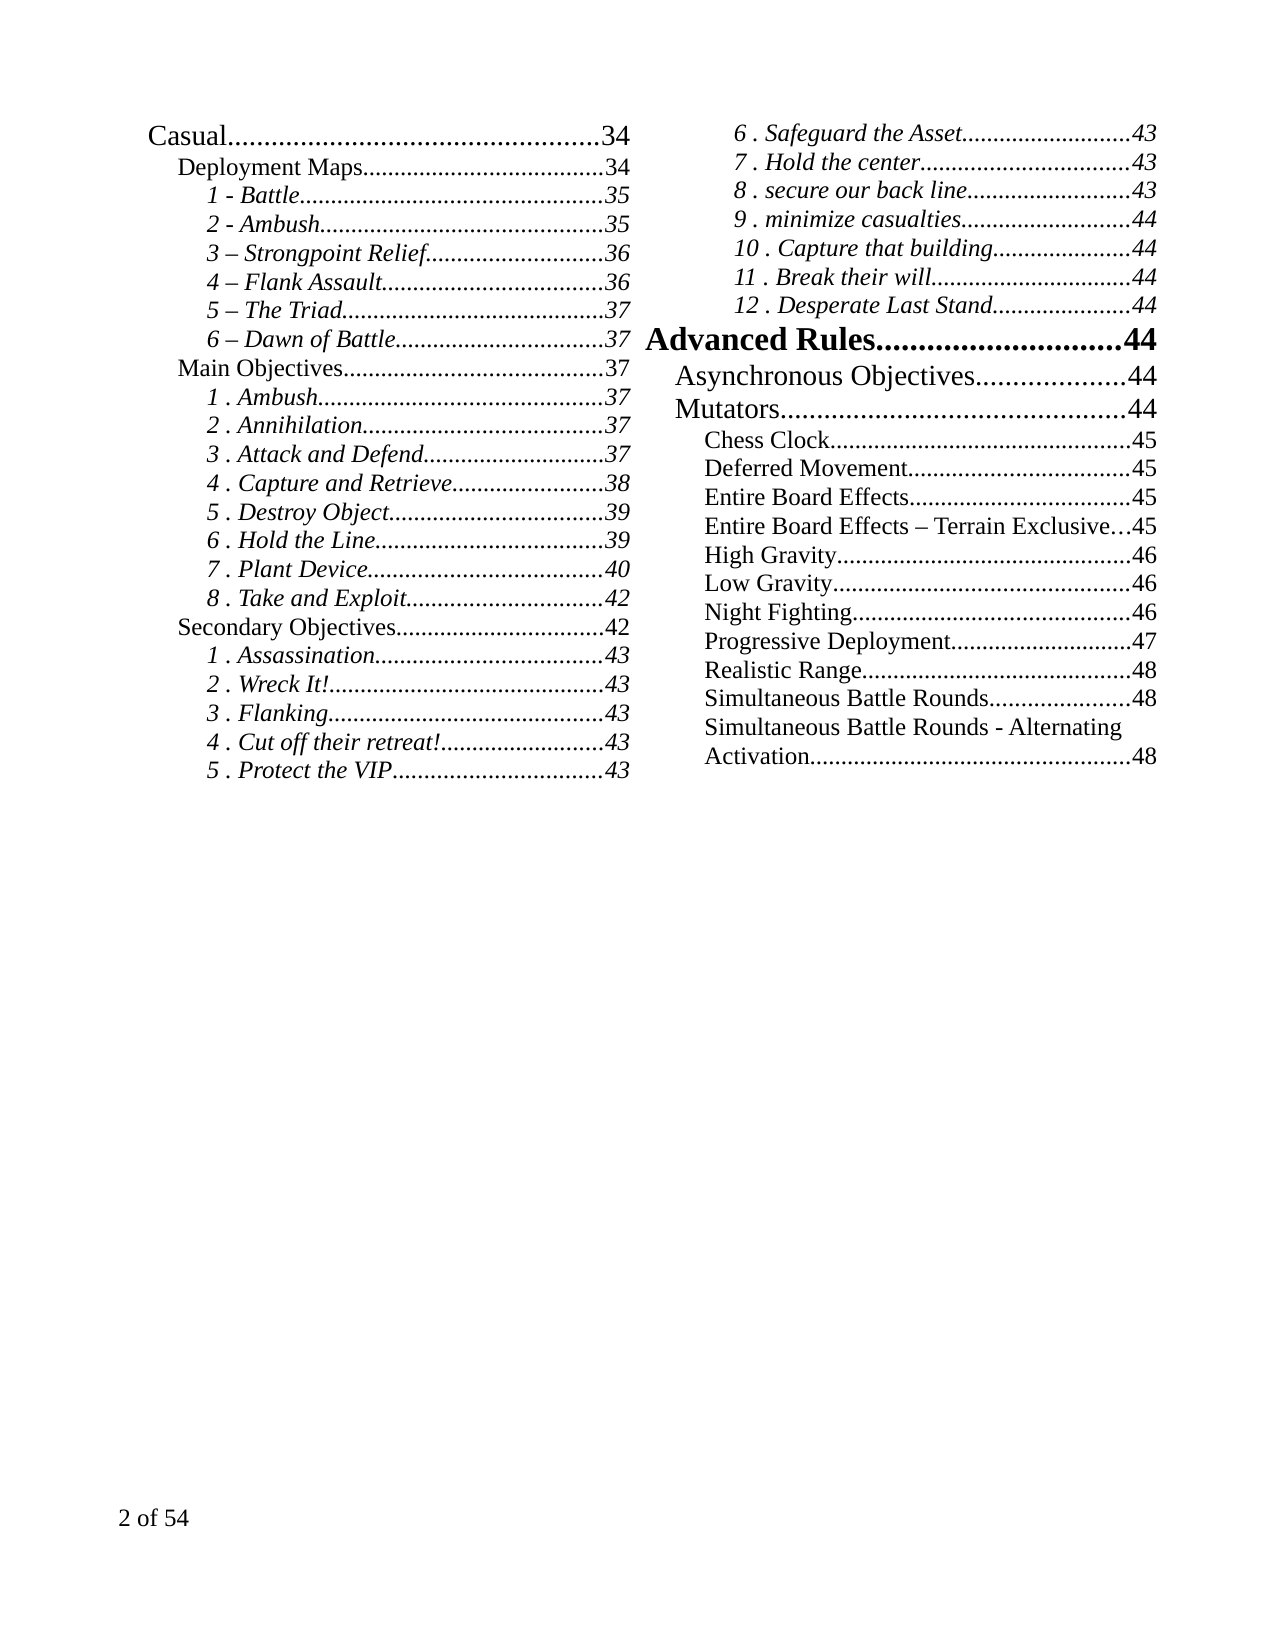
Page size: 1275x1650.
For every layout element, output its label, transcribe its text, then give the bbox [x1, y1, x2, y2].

text 6 – Dawn of Battle 37 [207, 324, 630, 353]
text Casual 34 [148, 118, 630, 152]
text High Gravity 46 [704, 540, 1157, 568]
text 1 . Ambush 37 [207, 382, 630, 410]
text 1 - Battle 35 [207, 180, 630, 209]
text 2 - Ambush 35 [207, 209, 630, 238]
text Low Gravity 46 [704, 568, 1157, 597]
text 11 . Break their will 44 [733, 262, 1157, 291]
text 2 . Wreck It! 43 [207, 669, 630, 698]
text Asynchronous Objectives 44 [674, 358, 1157, 391]
text Main Objectives 37 [177, 353, 630, 382]
text 3 – Strongpoint Relief 36 [207, 238, 630, 267]
text 3 . Flanking 43 [207, 698, 630, 727]
text 10 . Capture that building 44 [733, 233, 1157, 262]
text Simultaneous Battle Rounds - Alternating Activation 48 [704, 712, 1157, 770]
text Realistic Range 48 [704, 655, 1157, 683]
text 3 . Attack and Defend 37 [207, 439, 630, 468]
text Deployment Maps 34 [177, 152, 630, 180]
text 7 . Plant Device 40 [207, 554, 630, 583]
text 6 . Safeguard the Asset 43 [733, 118, 1157, 147]
text 4 . Capture and Retrieve 38 [207, 468, 630, 497]
text 4 – Flank Assault 36 [207, 267, 630, 295]
text 2 . Annihilation 37 [207, 410, 630, 439]
text Chess Clock 45 [704, 425, 1157, 453]
text Mutators 44 [674, 391, 1157, 425]
text 5 . Protect the VIP 43 [207, 755, 630, 784]
text 7 . Hold the center 43 [733, 147, 1157, 176]
text Night Fighting 46 [704, 597, 1157, 626]
text 1 . Assassination 43 [207, 640, 630, 669]
text 12 . Desperate Last Stand 44 [733, 291, 1157, 319]
text 8 . Take and Exploit 42 [207, 583, 630, 612]
text Simultaneous Battle Rounds 48 [704, 683, 1157, 712]
text 9 . minimize casualties 44 [733, 204, 1157, 233]
text Progressive Deployment 47 [704, 626, 1157, 655]
text Entire Board Effects 45 [704, 482, 1157, 511]
text 5 . Destroy Object 39 [207, 497, 630, 525]
text Secondary Objectives 42 [177, 612, 630, 640]
text Advanced Rules 44 [645, 319, 1157, 358]
text 8 . secure our back line 43 [733, 176, 1157, 204]
text 5 – The Triad 37 [207, 295, 630, 324]
text Entire Board Effects – Terrain Exclusive 45 [704, 511, 1157, 540]
text 6 . Hold the Line 39 [207, 525, 630, 554]
text Deferred Movement 45 [704, 453, 1157, 482]
text 4 . Cut off their retreat! 43 [207, 727, 630, 755]
